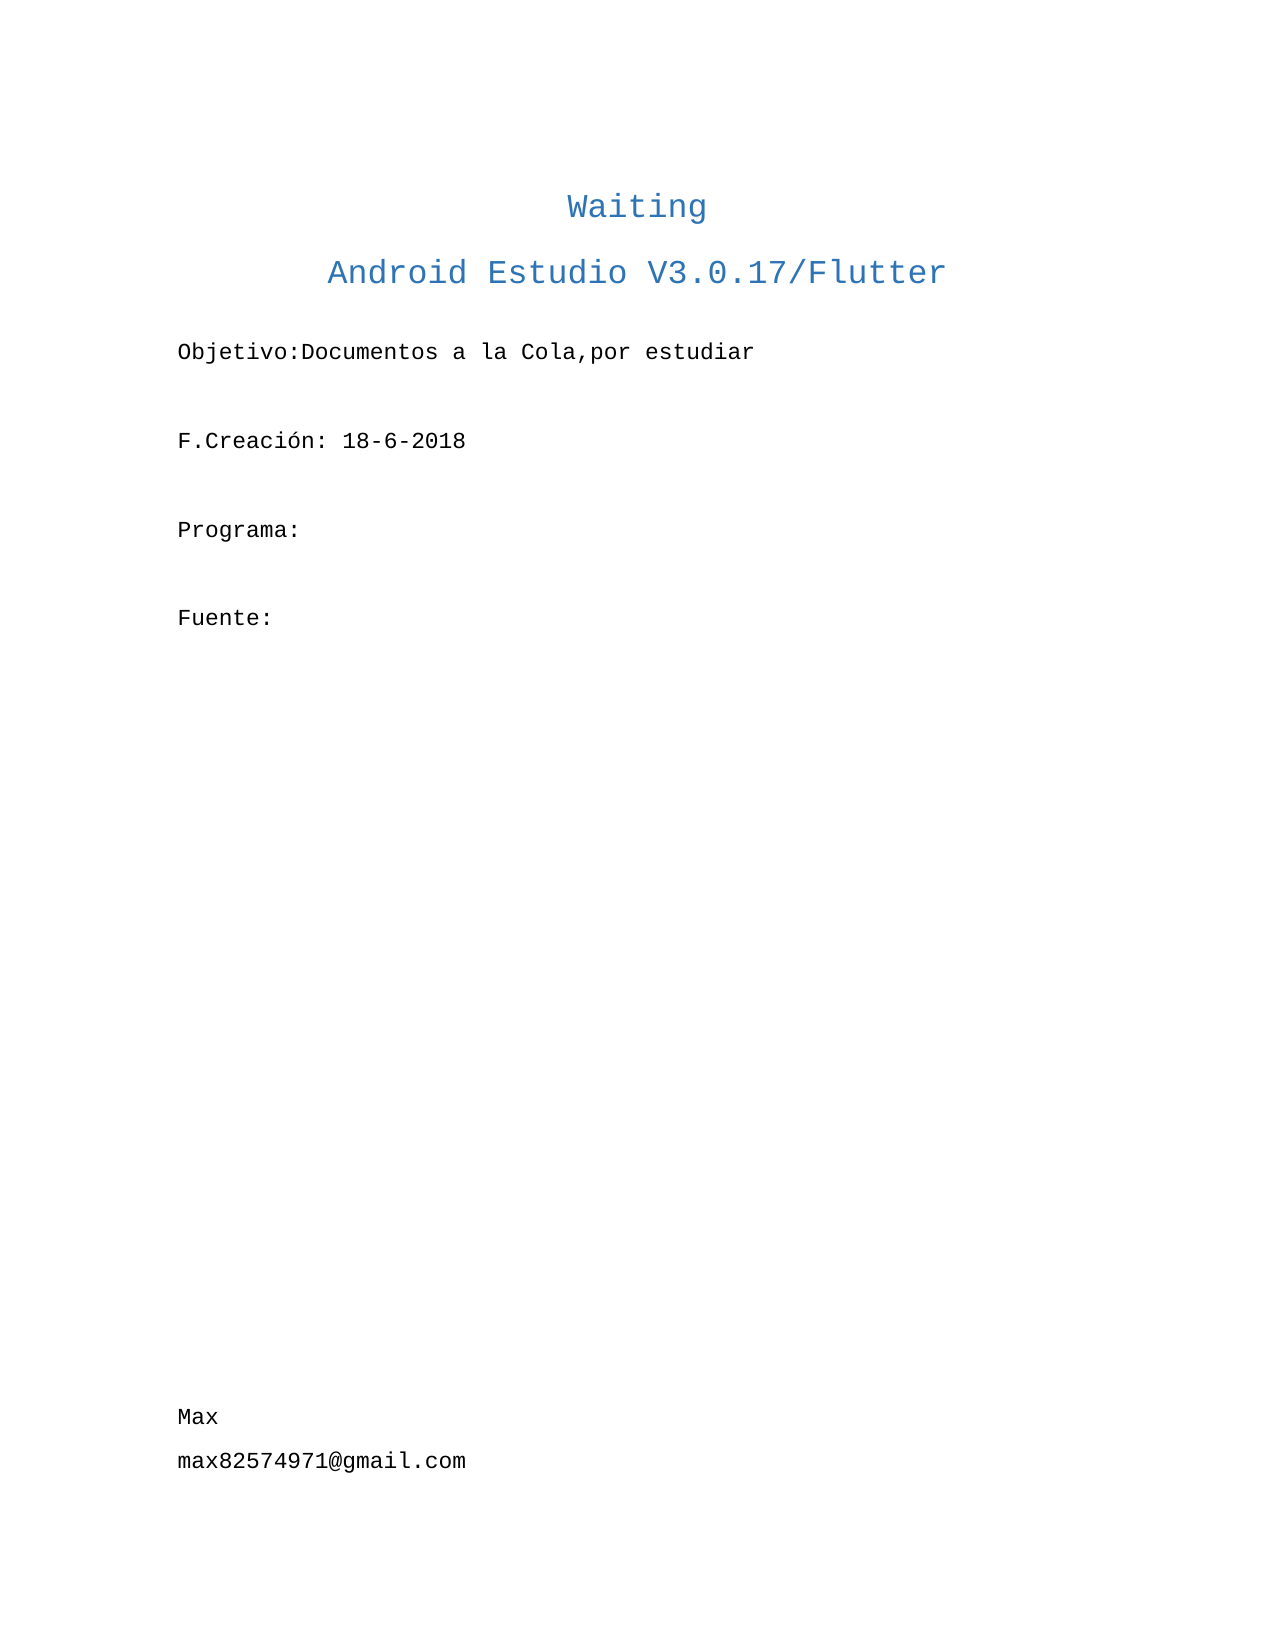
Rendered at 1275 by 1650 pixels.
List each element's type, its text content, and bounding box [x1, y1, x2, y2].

text F.Creación: 18-6-2018 [177, 429, 1098, 455]
text Max [177, 1405, 1098, 1431]
subtitle Android Estudio V3.0.17/Flutter [177, 256, 1098, 293]
text max82574971@gmail.com [177, 1450, 1098, 1476]
text Fuente: [177, 607, 1098, 633]
text Programa: [177, 518, 1098, 544]
subtitle Waiting [177, 190, 1098, 228]
text Objetivo:Documentos a la Cola,por estudiar [177, 340, 1098, 366]
